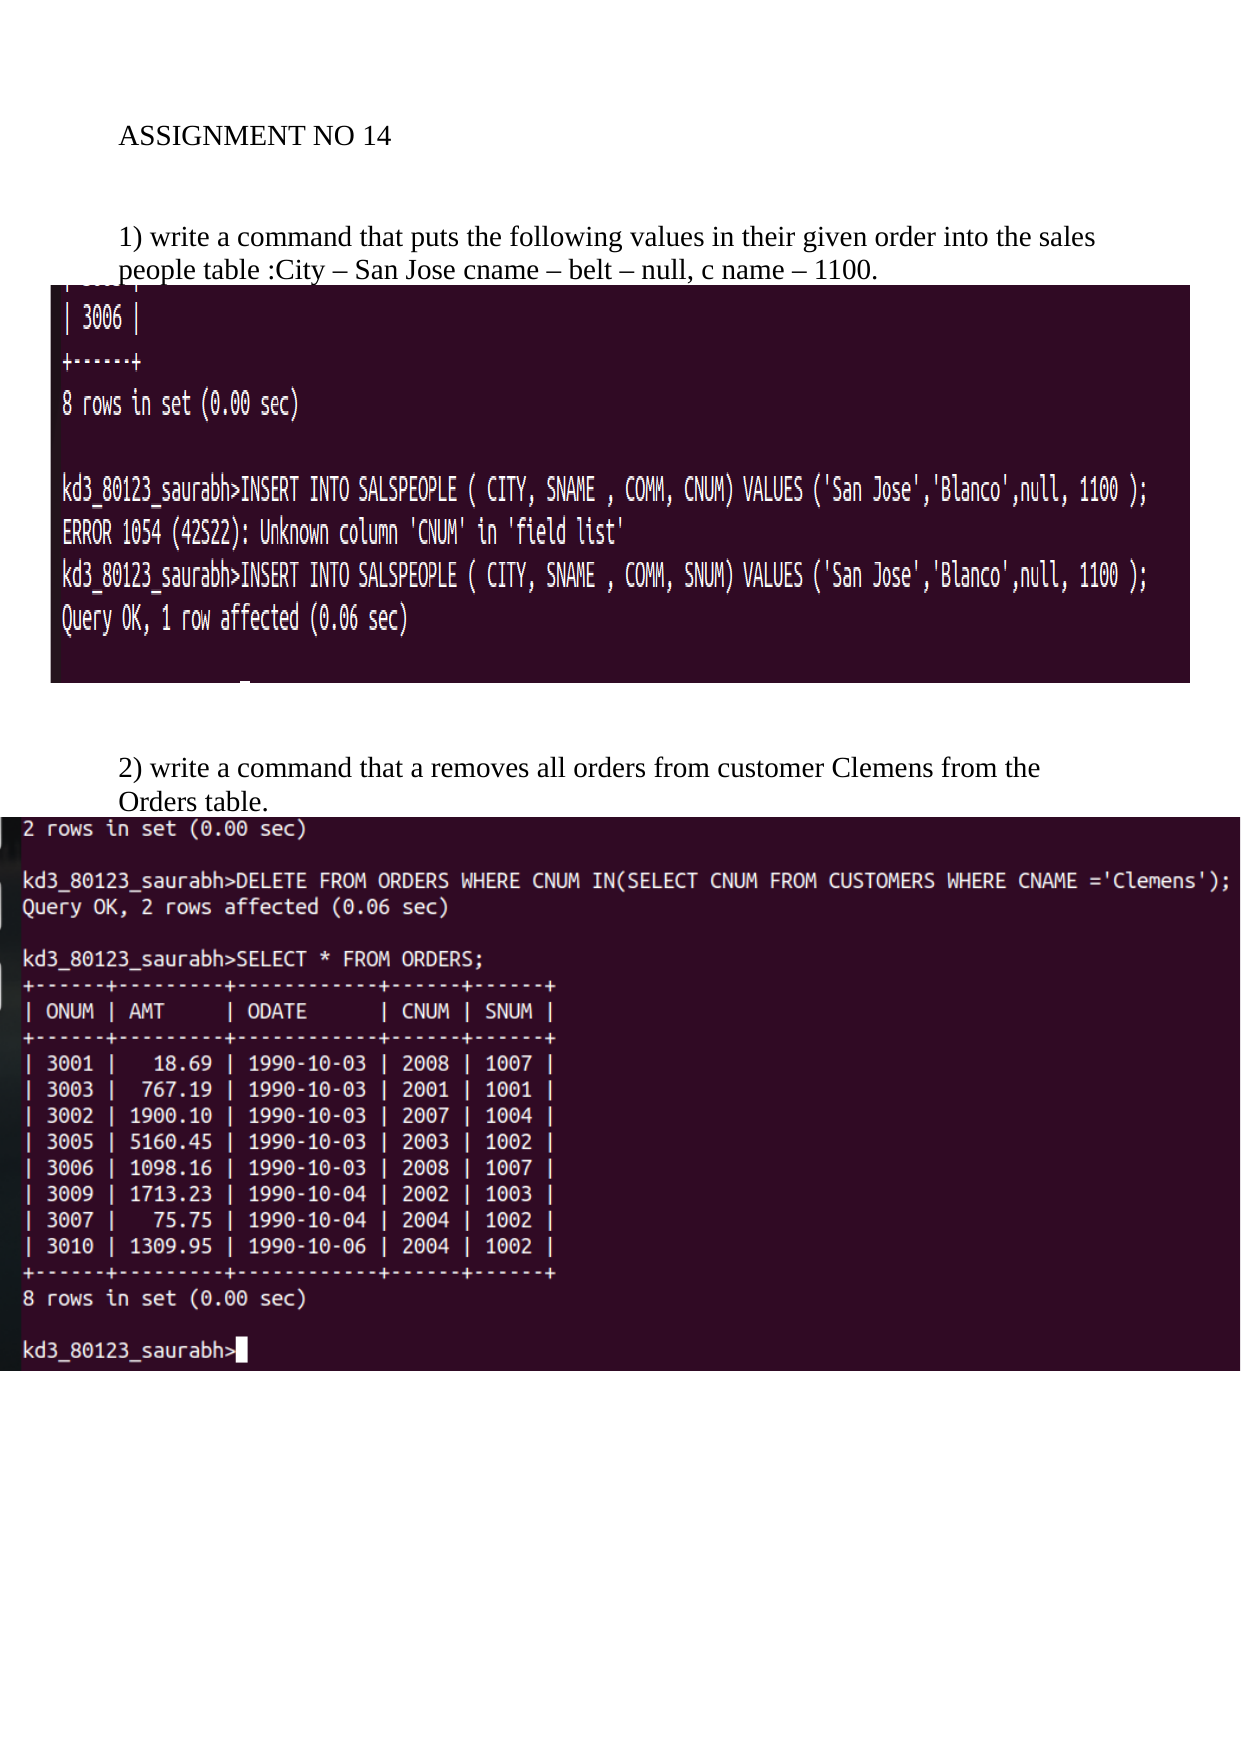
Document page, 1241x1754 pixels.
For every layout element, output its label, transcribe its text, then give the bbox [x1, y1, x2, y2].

text 1) write a command that puts the following values in their given order into the sales people table :City – San Jose cname – belt – null, c name – 1100. [118, 219, 1122, 285]
picture [50, 285, 1190, 683]
picture [0, 817, 1241, 1371]
text ASSIGNMENT NO 14 [118, 118, 1122, 152]
text 2) write a command that a removes all orders from customer Clemens from the Orders table. [118, 750, 1122, 817]
